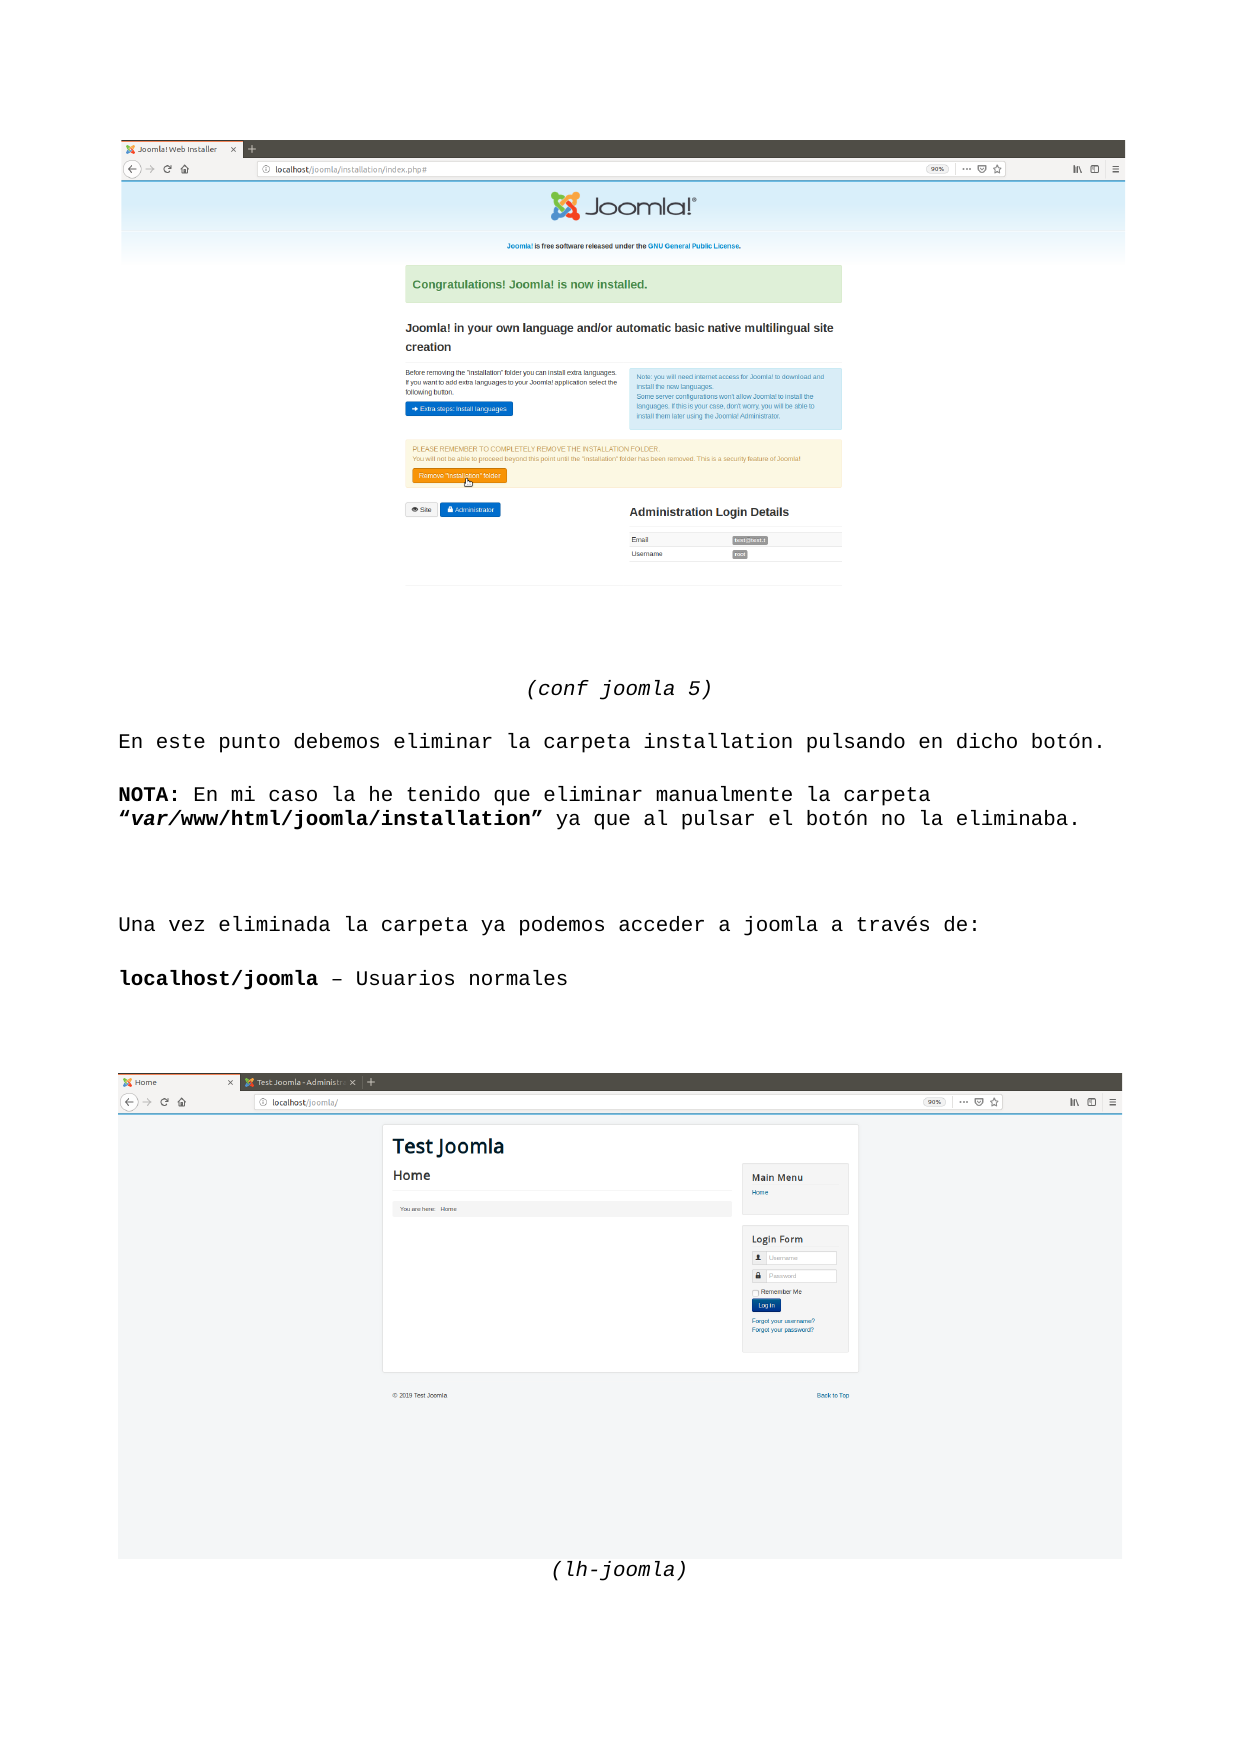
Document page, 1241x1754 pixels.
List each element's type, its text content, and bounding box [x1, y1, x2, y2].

text localhost/joomla – Usuarios normales [118, 967, 1122, 991]
picture [118, 1073, 1123, 1559]
picture [121, 140, 1126, 626]
text (conf joomla 5) [118, 678, 1122, 702]
text En este punto debemos eliminar la carpeta installation pulsando en dicho botón. [118, 731, 1122, 755]
text NOTA: En mi caso la he tenido que eliminar manualmente la carpeta “var/www/html/joomla/installation” ya que al pulsar el botón no la eliminaba. [118, 784, 1122, 832]
text (lh-joomla) [118, 1559, 1122, 1582]
text Una vez eliminada la carpeta ya podemos acceder a joomla a través de: [118, 914, 1122, 938]
